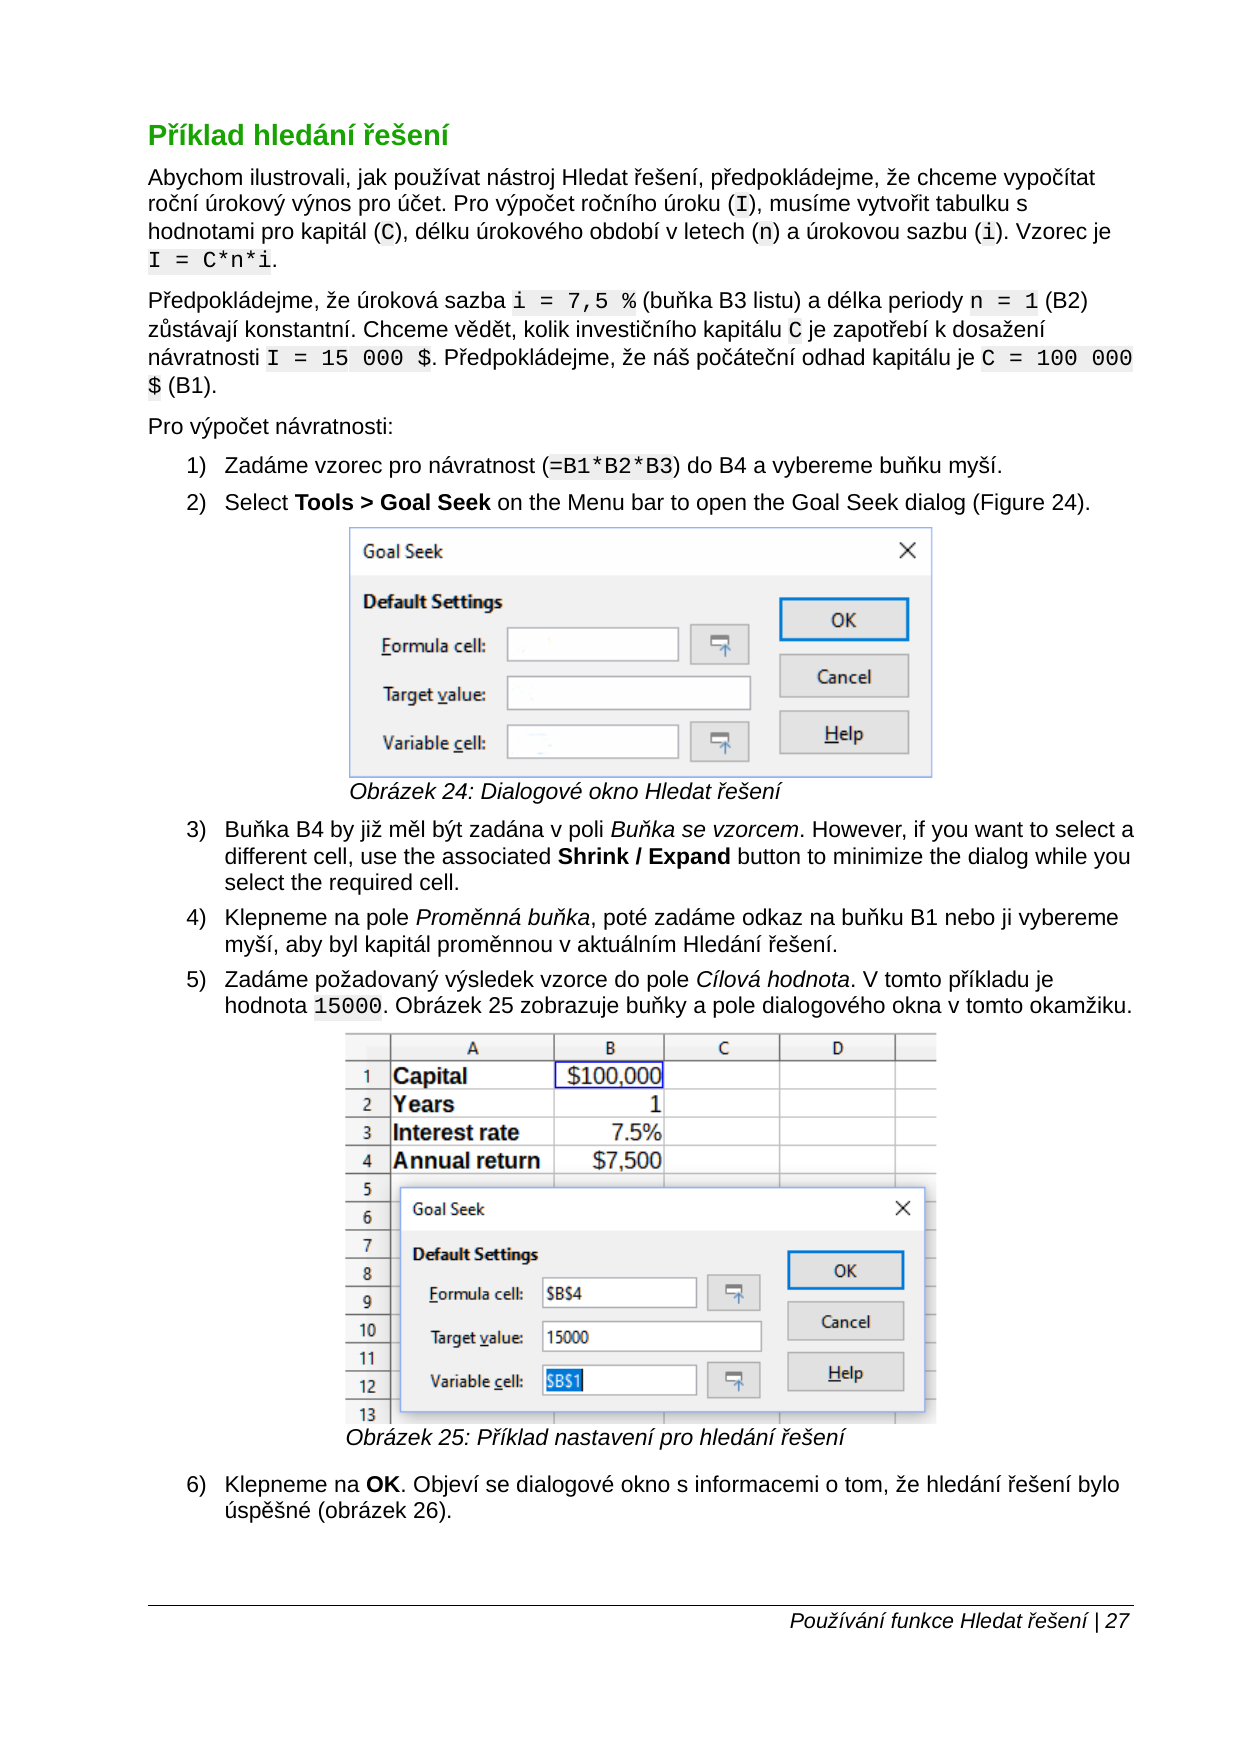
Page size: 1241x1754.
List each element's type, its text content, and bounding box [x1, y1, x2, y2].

list Klepneme na pole Proměnná buňka, poté zadáme odkaz na buňku B1 nebo ji vybereme myší, aby byl kapitál proměnnou v aktuálním Hledání řešení. [207, 904, 1134, 957]
list Zadáme vzorec pro návratnost (=B1*B2*B3) do B4 a vybereme buňku myší. [207, 452, 1134, 480]
text Obrázek 25: Příklad nastavení pro hledání řešení [345, 1424, 936, 1450]
picture [349, 527, 933, 778]
picture [345, 1032, 937, 1424]
text Předpokládejme, že úroková sazba i = 7,5 % (buňka B3 listu) a délka periody n = 1 (B2) zůstávají konstantní. Chceme vědět, kolik investičního kapitálu C je zapotřebí k dosažení návratnosti I = 15 000 $. Předpokládejme, že náš počáteční odhad kapitálu je C = 100 000 $ (B1). [148, 287, 1134, 401]
list Select Tools > Goal Seek on the Menu bar to open the Goal Seek dialog (Figure 24). [207, 489, 1134, 516]
list Buňka B4 by již měl být zadána v poli Buňka se vzorcem. However, if you want to select a different cell, use the associated Shrink / Expand button to minimize the dialog while you select the required cell. [207, 816, 1134, 895]
list Zadáme požadovaný výsledek vzorce do pole Cílová hodnota. V tomto příkladu je hodnota 15000. Obrázek 25 zobrazuje buňky a pole dialogového okna v tomto okamžiku. [207, 966, 1134, 1021]
text Obrázek 24: Dialogové okno Hledat řešení [349, 778, 933, 804]
text Pro výpočet návratnosti: [148, 413, 1134, 439]
list Klepneme na OK. Objeví se dialogové okno s informacemi o tom, že hledání řešení bylo úspěšné (obrázek 26). [207, 1471, 1134, 1523]
text Abychom ilustrovali, jak používat nástroj Hledat řešení, předpokládejme, že chceme vypočítat roční úrokový výnos pro účet. Pro výpočet ročního úroku (I), musíme vytvořit tabulku s hodnotami pro kapitál (C), délku úrokového období v letech (n) a úrokovou sazbu (i). Vzorec je I = C*n*i. [148, 163, 1134, 275]
subtitle Příklad hledání řešení [148, 118, 1134, 152]
